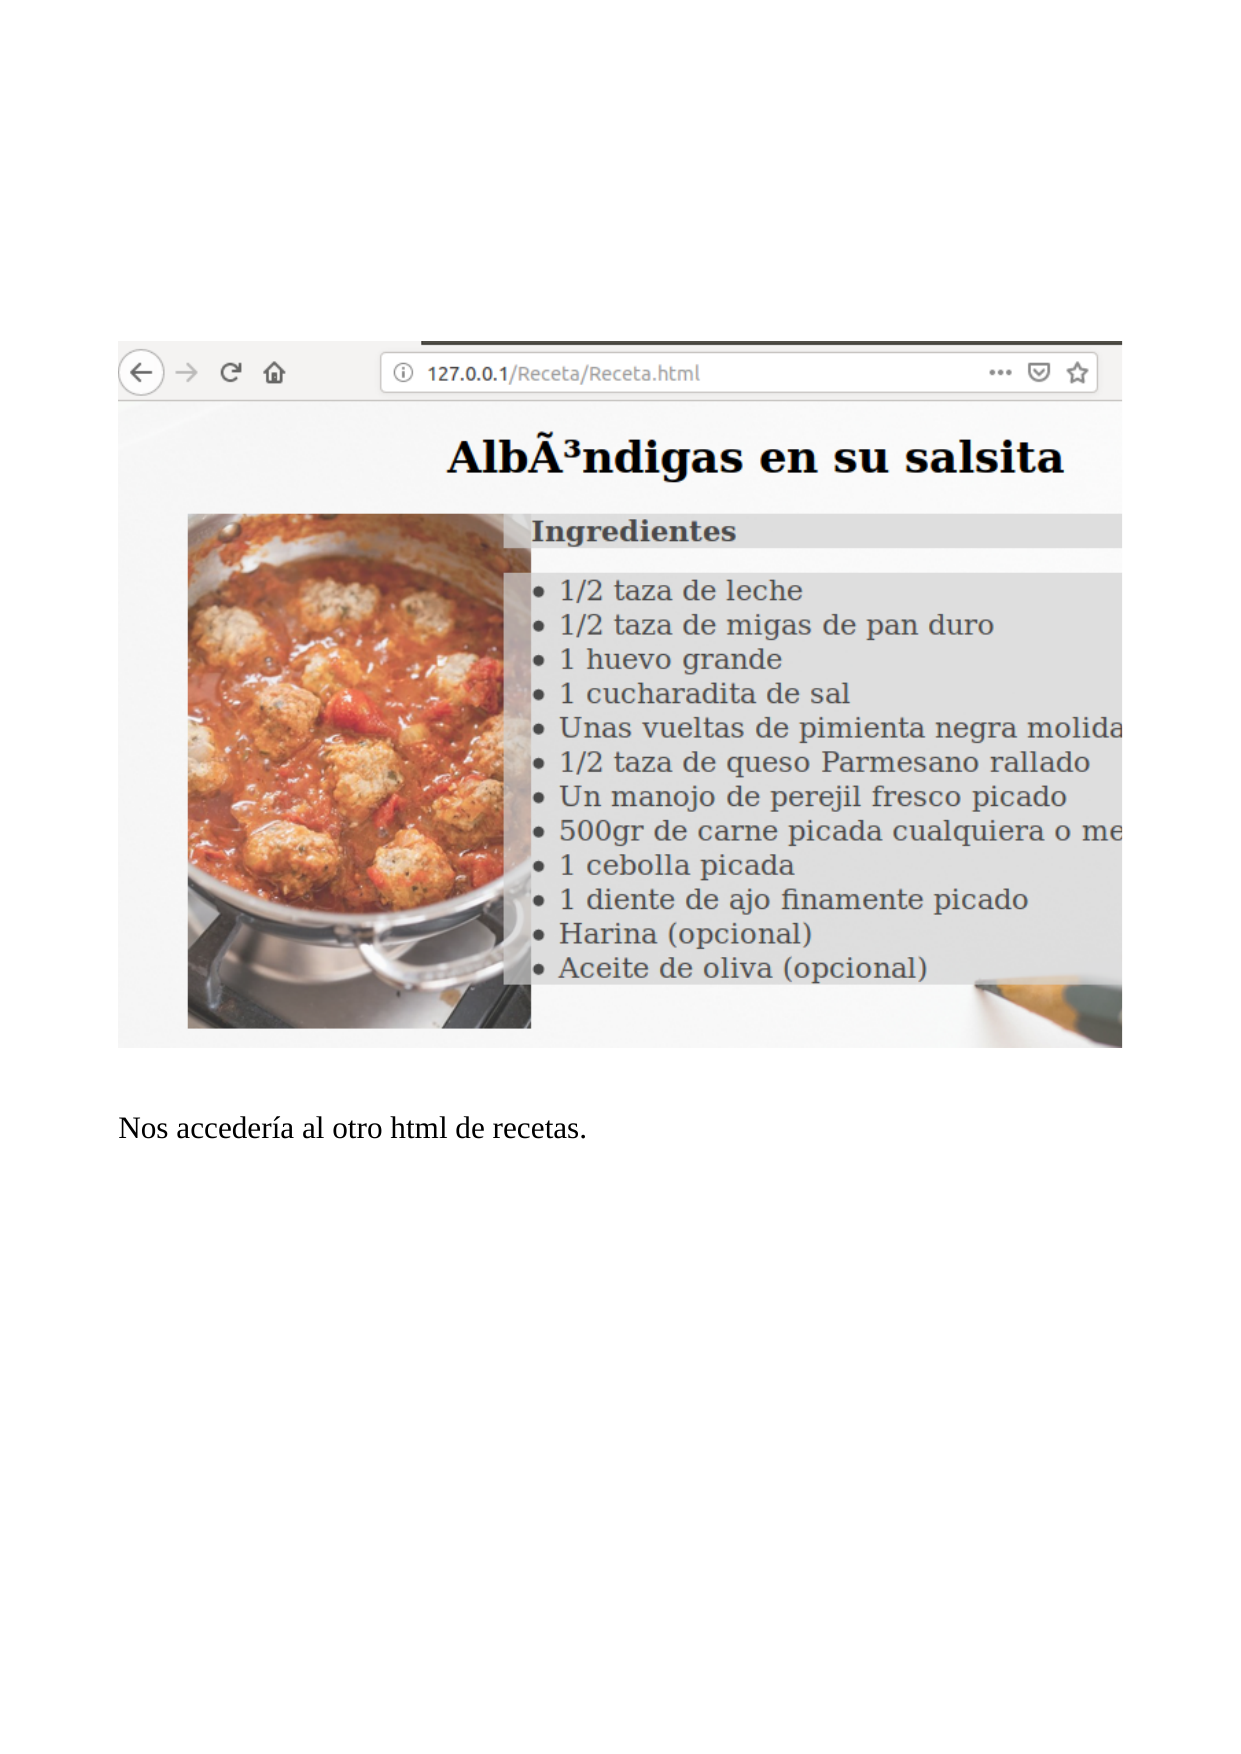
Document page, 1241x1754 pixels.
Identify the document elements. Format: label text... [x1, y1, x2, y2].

text Nos accedería al otro html de recetas. [118, 1109, 1122, 1145]
picture [118, 341, 1123, 1048]
